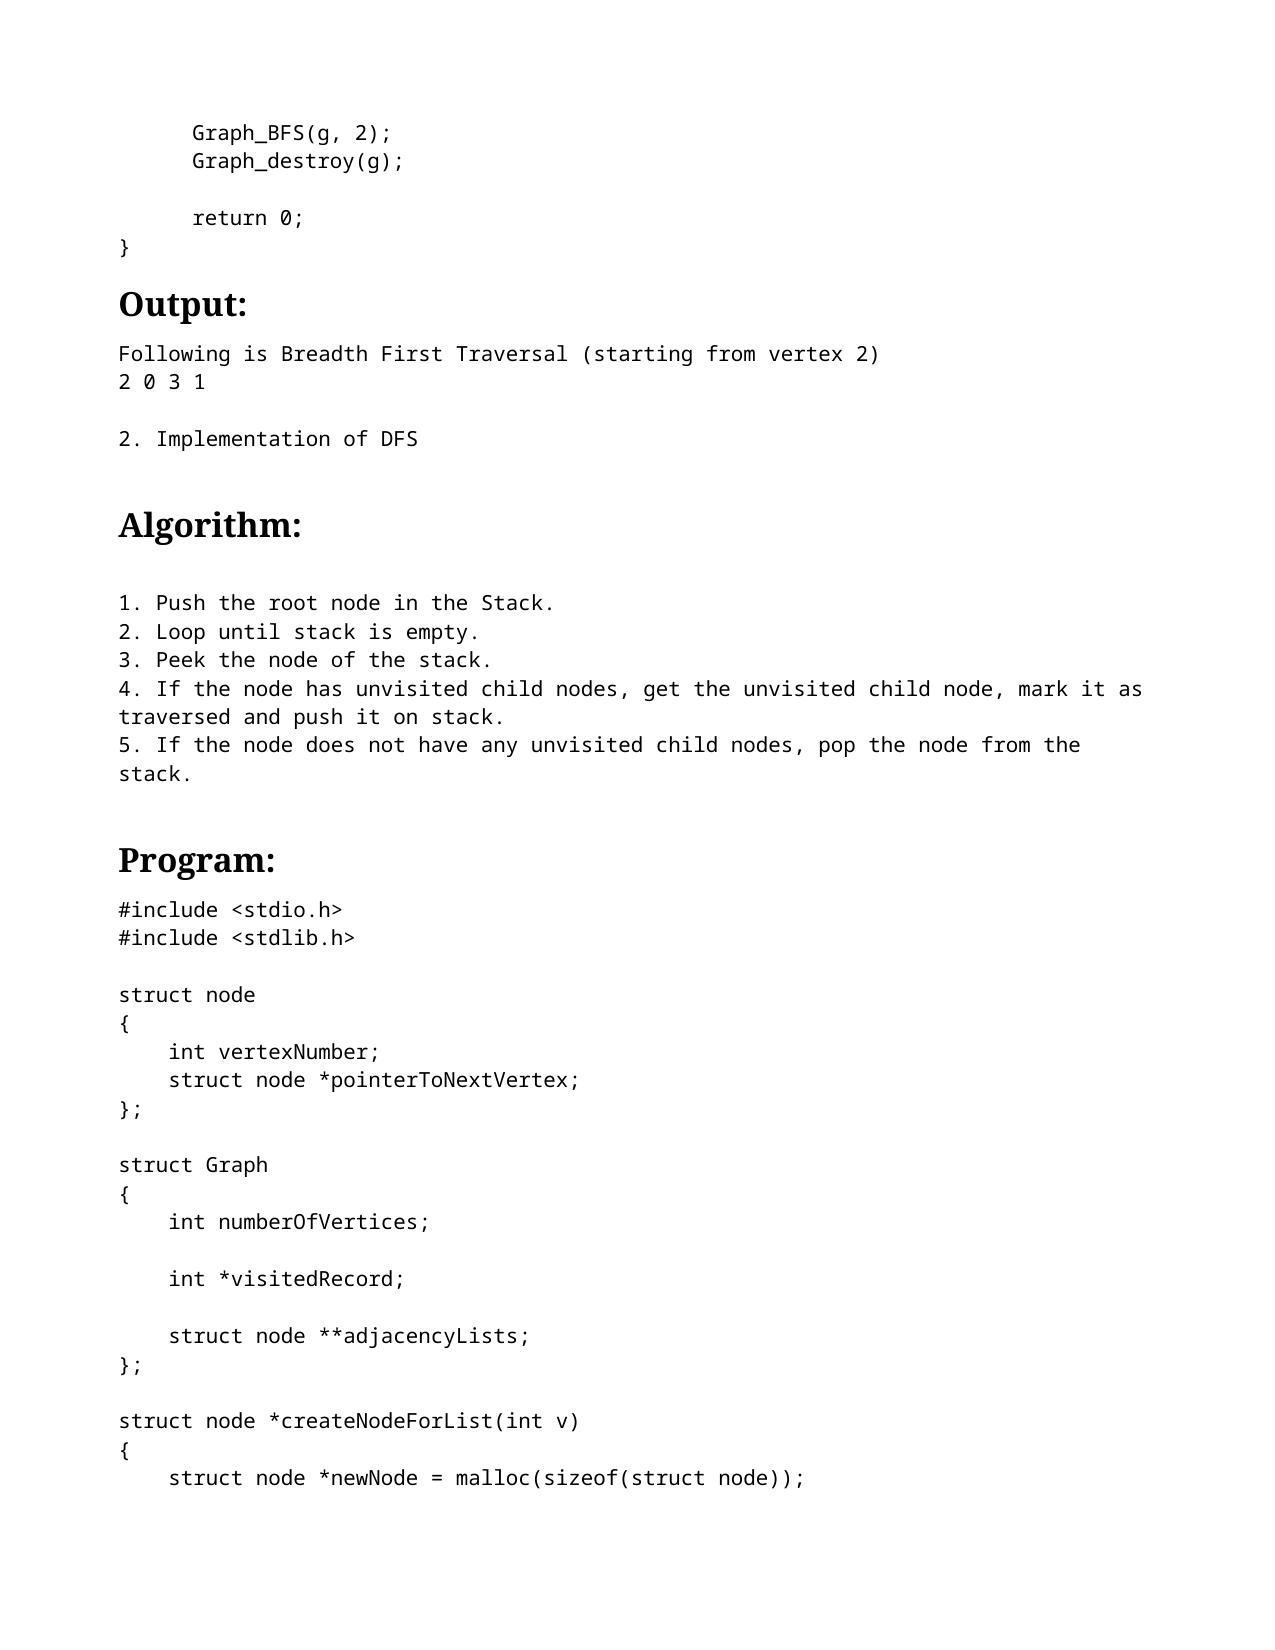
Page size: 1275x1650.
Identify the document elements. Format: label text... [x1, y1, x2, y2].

text #include <stdlib.h> [118, 923, 1157, 952]
text int vertexNumber; [118, 1037, 1157, 1065]
text { [118, 1008, 1157, 1037]
text { [118, 1179, 1157, 1207]
text Following is Breadth First Traversal (starting from vertex 2) [118, 339, 1157, 367]
text struct Graph [118, 1151, 1157, 1179]
text 5. If the node does not have any unvisited child nodes, pop the node from the stack. [118, 731, 1157, 787]
text 3. Peek the node of the stack. [118, 645, 1157, 674]
text { [118, 1435, 1157, 1463]
subtitle Output: [118, 281, 1157, 327]
text struct node *newNode = malloc(sizeof(struct node)); [118, 1463, 1157, 1492]
text struct node *createNodeForList(int v) [118, 1407, 1157, 1435]
text 4. If the node has unvisited child nodes, get the unvisited child node, mark it as traversed and push it on stack. [118, 674, 1157, 731]
text #include <stdio.h> [118, 895, 1157, 923]
text int *visitedRecord; [118, 1264, 1157, 1293]
text } [118, 232, 1157, 260]
text return 0; [118, 203, 1157, 232]
text Graph_destroy(g); [118, 147, 1157, 175]
text 2 0 3 1 [118, 367, 1157, 396]
text int numberOfVertices; [118, 1207, 1157, 1236]
subtitle Algorithm: [118, 502, 1157, 547]
text }; [118, 1350, 1157, 1378]
text 2. Loop until stack is empty. [118, 617, 1157, 645]
text 1. Push the root node in the Stack. [118, 588, 1157, 617]
text struct node **adjacencyLists; [118, 1321, 1157, 1350]
text Graph_BFS(g, 2); [118, 118, 1157, 147]
text }; [118, 1094, 1157, 1122]
text struct node *pointerToNextVertex; [118, 1065, 1157, 1094]
subtitle Program: [118, 837, 1157, 882]
text 2. Implementation of DFS [118, 424, 1157, 453]
text struct node [118, 980, 1157, 1008]
